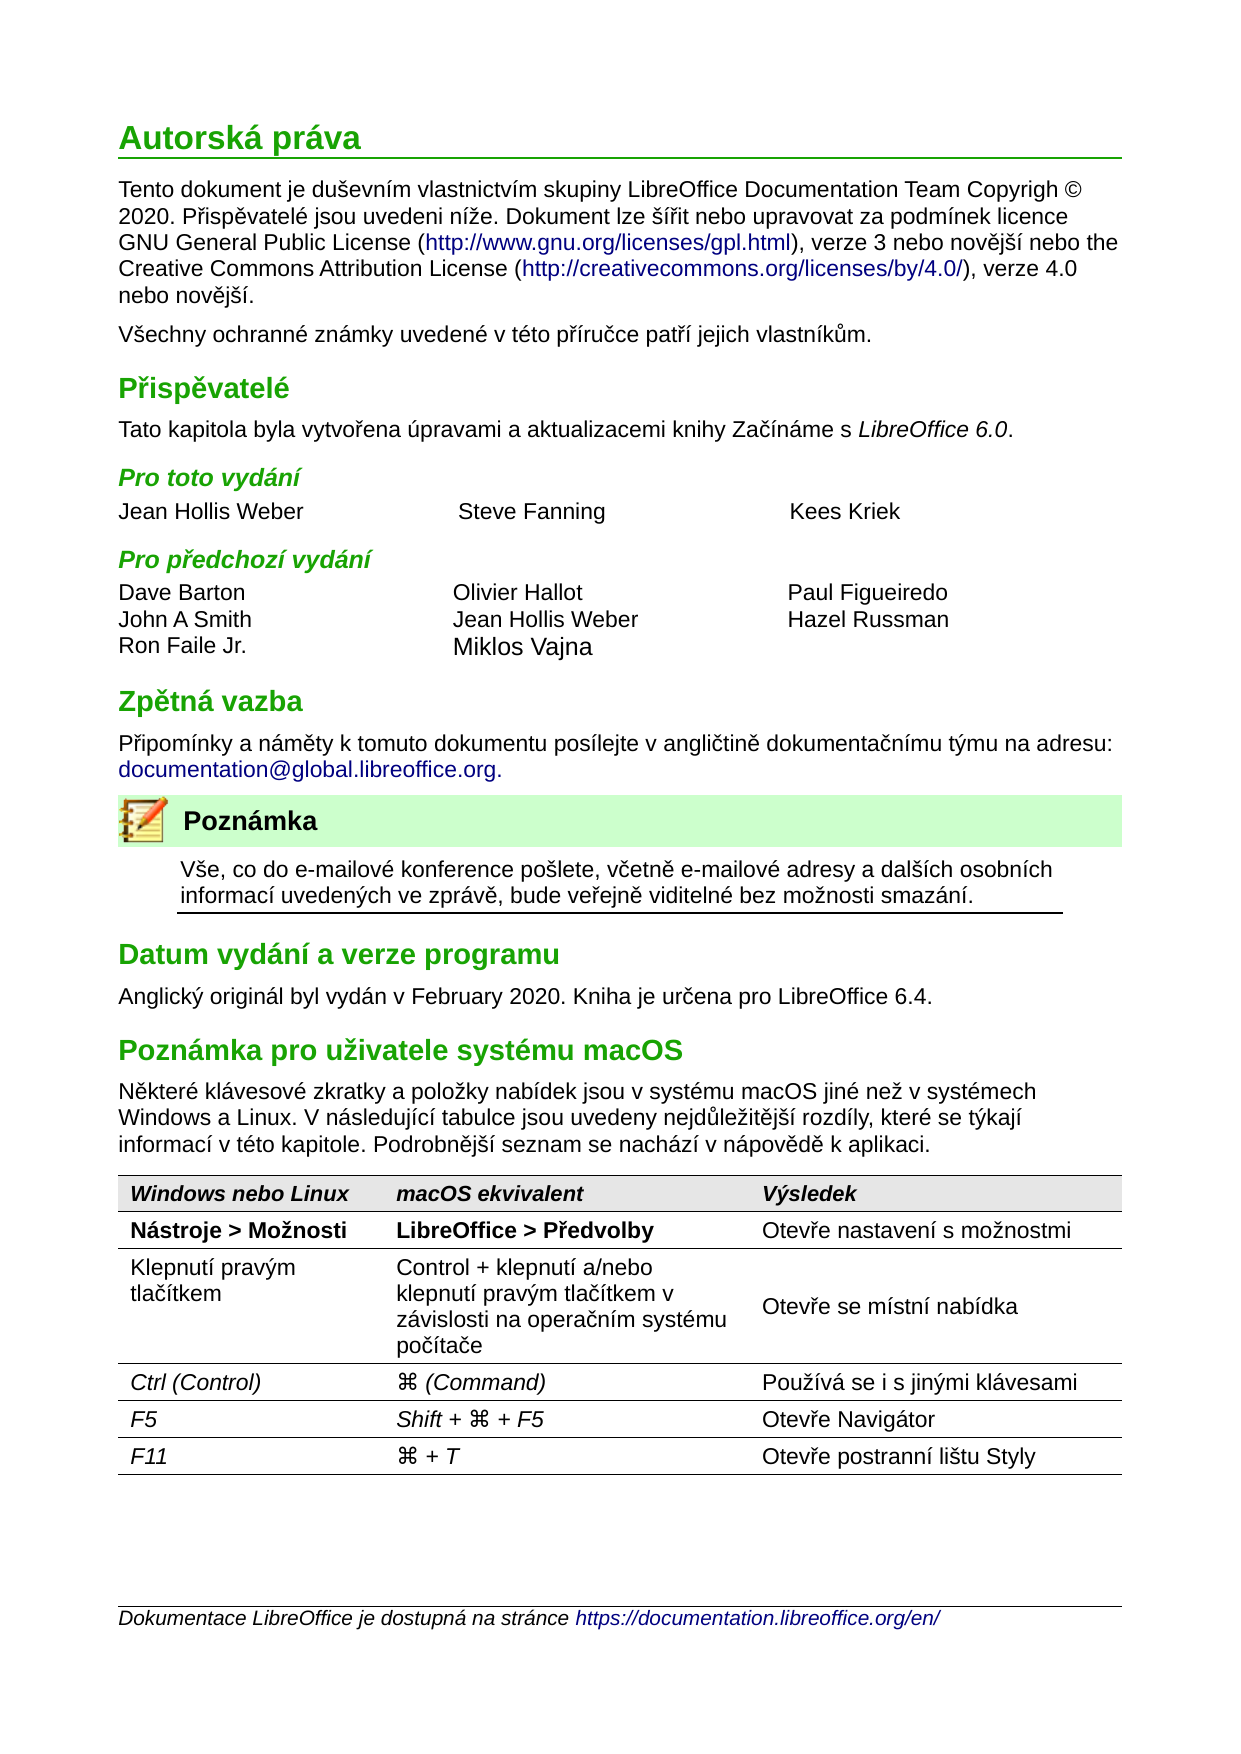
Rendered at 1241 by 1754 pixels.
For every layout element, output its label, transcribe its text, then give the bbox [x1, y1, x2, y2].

text Anglický originál byl vydán v únoru 2020. Kniha je určena pro LibreOffice 6.4. [118, 983, 1122, 1009]
table_header Windows nebo Linux [118, 1176, 384, 1211]
picture [119, 795, 170, 846]
table_cell Otevře postranní lištu Styly [750, 1438, 1122, 1474]
table_header Dave Barton [118, 579, 453, 606]
table_cell Miklos Vajna [453, 632, 787, 661]
subtitle Poznámka [118, 795, 1122, 847]
table_cell F5 [118, 1401, 384, 1437]
text Připomínky a náměty k tomuto dokumentu posílejte v angličtině dokumentačnímu týmu na adresu: documentation@global.libreoffice.org. [118, 730, 1122, 782]
table_cell Nástroje > Možnosti [118, 1212, 384, 1247]
subtitle Pro toto vydání [118, 463, 1122, 492]
text Tato kapitola byla vytvořena úpravami a aktualizacemi knihy Začínáme s LibreOffice 6.0. [118, 416, 1122, 442]
table_header Výsledek [750, 1176, 1122, 1211]
table_header macOS ekvivalent [384, 1176, 750, 1211]
table_cell Control + klepnutí a/nebo klepnutí pravým tlačítkem v závislosti na operačním systému počítače [384, 1249, 750, 1363]
table_cell Používá se i s jinými klávesami [750, 1364, 1122, 1400]
table_cell [788, 632, 1122, 661]
table_cell Hazel Russman [788, 606, 1122, 632]
table_cell Ron Faile Jr. [118, 632, 453, 661]
table_cell Klepnutí pravým tlačítkem [118, 1249, 384, 1363]
text Všechny ochranné známky uvedené v této příručce patří jejich vlastníkům. [118, 321, 1122, 347]
table_header Jean Hollis Weber [118, 498, 458, 524]
table_cell LibreOffice > Předvolby [384, 1212, 750, 1247]
text Vše, co do e-mailové konference pošlete, včetně e-mailové adresy a dalších osobních informací uvedených ve zprávě, bude veřejně viditelné bez možnosti smazání. [177, 853, 1063, 912]
table_cell Ctrl (Control) [118, 1364, 384, 1400]
table_header Steve Fanning [458, 498, 789, 524]
subtitle Zpětná vazba [118, 684, 1122, 718]
table_cell ⌘ + T [384, 1438, 750, 1474]
table_cell Otevře se místní nabídka [750, 1249, 1122, 1363]
text Tento dokument je duševním vlastnictvím skupiny LibreOffice Documentation Team Copyrigh © 2020. Přispěvatelé jsou uvedeni níže. Dokument lze šířit nebo upravovat za podmínek licence GNU General Public License (http://www.gnu.org/licenses/gpl.html), verze 3 nebo novější nebo the Creative Commons Attribution License (http://creativecommons.org/licenses/by/4.0/), verze 4.0 nebo novější. [118, 176, 1122, 308]
table_cell Otevře Navigátor [750, 1401, 1122, 1437]
subtitle Pro předchozí vydání [118, 544, 1122, 573]
table_header Paul Figueiredo [788, 579, 1122, 606]
table_cell Jean Hollis Weber [453, 606, 787, 632]
subtitle Poznámka pro uživatele systému macOS [118, 1033, 1122, 1066]
table_cell Otevře nastavení s možnostmi [750, 1212, 1122, 1247]
table_header Kees Kriek [789, 498, 1122, 524]
subtitle Přispěvatelé [118, 371, 1122, 404]
subtitle Datum vydání a verze programu [118, 937, 1122, 971]
text Některé klávesové zkratky a položky nabídek jsou v systému macOS jiné než v systémech Windows a Linux. V následující tabulce jsou uvedeny nejdůležitější rozdíly, které se týkají informací v této kapitole. Podrobnější seznam se nachází v nápovědě k aplikaci. [118, 1078, 1122, 1157]
table_cell Shift + ⌘ + F5 [384, 1401, 750, 1437]
table_cell John A Smith [118, 606, 453, 632]
table_cell ⌘ (Command) [384, 1364, 750, 1400]
subtitle Autorská práva [118, 118, 1122, 157]
table_header Olivier Hallot [453, 579, 787, 606]
table_cell F11 [118, 1438, 384, 1474]
